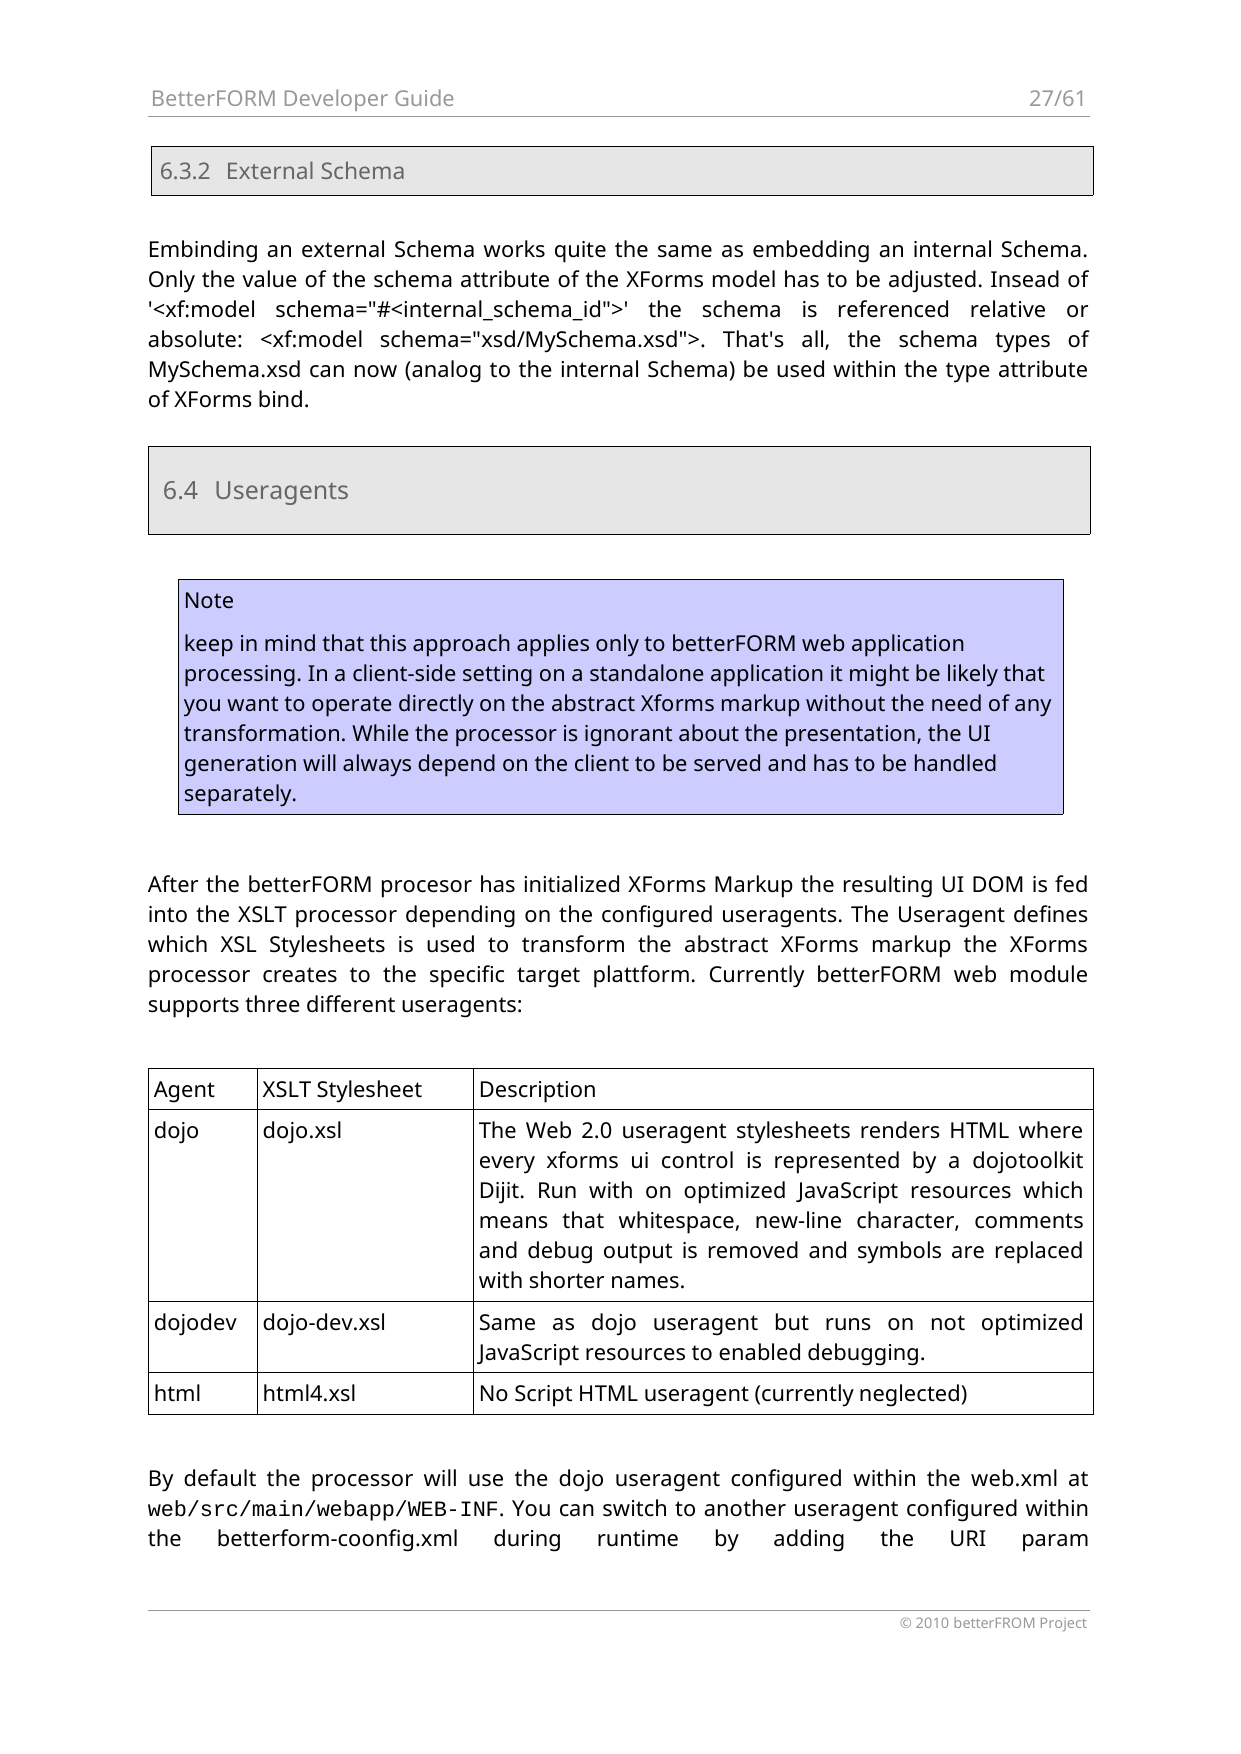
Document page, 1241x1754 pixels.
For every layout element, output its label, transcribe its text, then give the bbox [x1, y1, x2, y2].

subtitle External Schema [152, 147, 1093, 195]
text Embinding an external Schema works quite the same as embedding an internal Schema. Only the value of the schema attribute of the XForms model has to be adjusted. Insead of '<xf:model schema="#<internal_schema_id">' the schema is referenced relative or absolute: <xf:model schema="xsd/MySchema.xsd">. That's all, the schema types of MySchema.xsd can now (analog to the internal Schema) be used within the type attribute of XForms bind. [148, 234, 1090, 414]
text By default the processor will use the dojo useragent configured within the web.xml at web/src/main/webapp/WEB-INF. You can switch to another useragent configured within the betterform-coonfig.xml during runtime by adding the URI param [148, 1463, 1090, 1553]
table_cell No Script HTML useragent (currently neglected) [474, 1373, 1093, 1414]
text After the betterFORM procesor has initialized XForms Markup the resulting UI DOM is fed into the XSLT processor depending on the configured useragents. The Useragent defines which XSL Stylesheets is used to transform the abstract XForms markup the XForms processor creates to the specific target plattform. Currently betterFORM web module supports three different useragents: [148, 869, 1090, 1019]
table_header Description [474, 1069, 1093, 1109]
text Note [179, 580, 1063, 615]
text keep in mind that this approach applies only to betterFORM web application processing. In a client-side setting on a standalone application it might be likely that you want to operate directly on the abstract Xforms markup without the need of any transformation. While the processor is ignorant about the presentation, the UI generation will always depend on the client to be served and has to be handled separately. [179, 622, 1063, 814]
table_cell dojodev [149, 1302, 257, 1372]
table_cell html [149, 1373, 257, 1414]
table_cell html4.xsl [258, 1373, 473, 1414]
table_header Agent [149, 1069, 257, 1109]
subtitle Useragents [149, 447, 1090, 534]
table_cell dojo.xsl [258, 1110, 473, 1301]
table_cell dojo-dev.xsl [258, 1302, 473, 1372]
table_header XSLT Stylesheet [258, 1069, 473, 1109]
table_cell The Web 2.0 useragent stylesheets renders HTML where every xforms ui control is represented by a dojotoolkit Dijit. Run with on optimized JavaScript resources which means that whitespace, new-line character, comments and debug output is removed and symbols are replaced with shorter names. [474, 1110, 1093, 1301]
table_cell Same as dojo useragent but runs on not optimized JavaScript resources to enabled debugging. [474, 1302, 1093, 1372]
table_cell dojo [149, 1110, 257, 1301]
